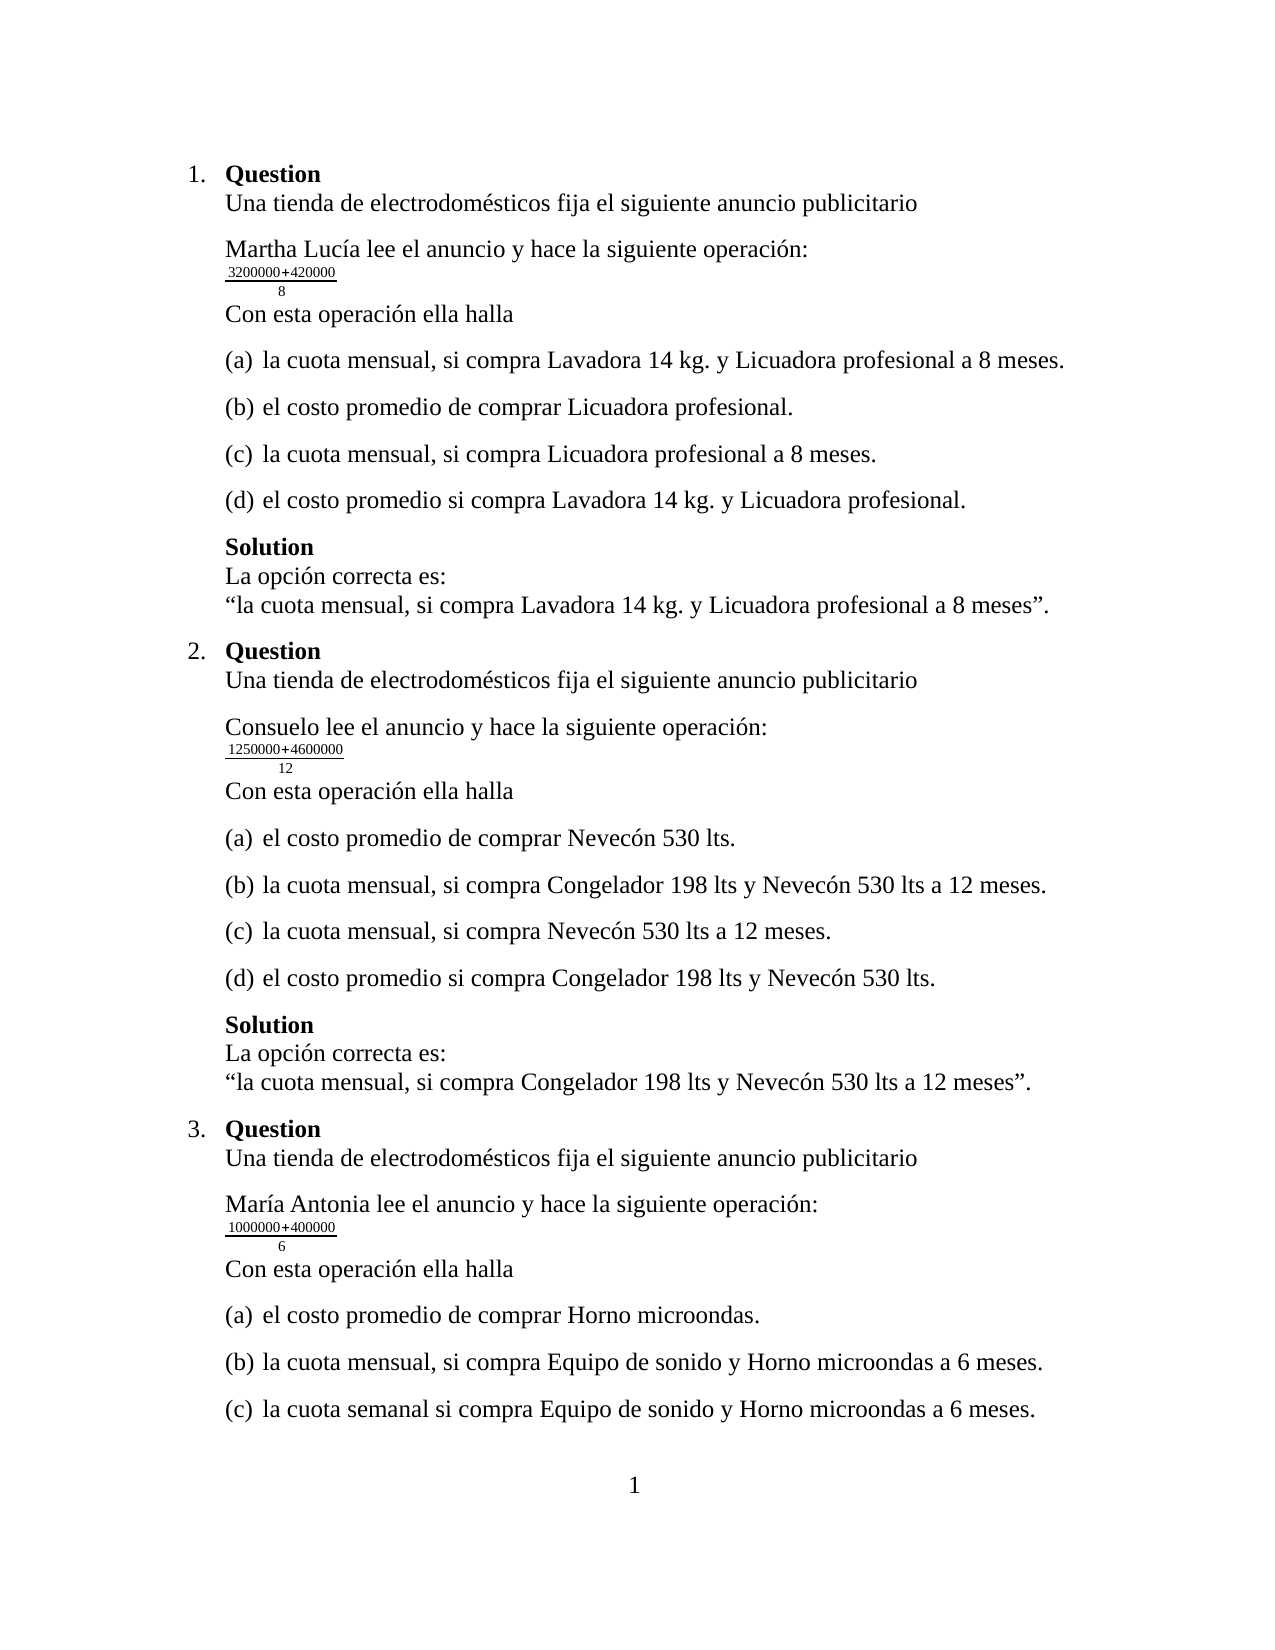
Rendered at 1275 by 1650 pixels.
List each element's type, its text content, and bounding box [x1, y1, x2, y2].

list Question Una tienda de electrodomésticos fija el siguiente anuncio publicitario [187, 1114, 1125, 1171]
list Consuelo lee el anuncio y hace la siguiente operación: Con esta operación ella halla [187, 712, 1125, 805]
list Solution La opción correcta es: “la cuota mensual, si compra Lavadora 14 kg. y Licuadora profesional a 8 meses”. [187, 532, 1125, 618]
list el costo promedio de comprar Nevecón 530 lts. [225, 823, 1125, 852]
list la cuota mensual, si compra Nevecón 530 lts a 12 meses. [225, 916, 1125, 945]
list el costo promedio si compra Congelador 198 lts y Nevecón 530 lts. [225, 963, 1125, 992]
list la cuota mensual, si compra Congelador 198 lts y Nevecón 530 lts a 12 meses. [225, 870, 1125, 898]
list la cuota mensual, si compra Lavadora 14 kg. y Licuadora profesional a 8 meses. [225, 346, 1125, 374]
list la cuota semanal si compra Equipo de sonido y Horno microondas a 6 meses. [225, 1394, 1125, 1423]
list la cuota mensual, si compra Equipo de sonido y Horno microondas a 6 meses. [225, 1347, 1125, 1376]
list Question Una tienda de electrodomésticos fija el siguiente anuncio publicitario [187, 159, 1125, 216]
list la cuota mensual, si compra Licuadora profesional a 8 meses. [225, 439, 1125, 468]
list Question Una tienda de electrodomésticos fija el siguiente anuncio publicitario [187, 636, 1125, 694]
list Martha Lucía lee el anuncio y hace la siguiente operación: Con esta operación ella halla [187, 234, 1125, 328]
list María Antonia lee el anuncio y hace la siguiente operación: Con esta operación ella halla [187, 1189, 1125, 1283]
list el costo promedio si compra Lavadora 14 kg. y Licuadora profesional. [225, 486, 1125, 514]
list el costo promedio de comprar Licuadora profesional. [225, 392, 1125, 421]
list Solution La opción correcta es: “la cuota mensual, si compra Congelador 198 lts y Nevecón 530 lts a 12 meses”. [187, 1010, 1125, 1096]
list el costo promedio de comprar Horno microondas. [225, 1301, 1125, 1329]
